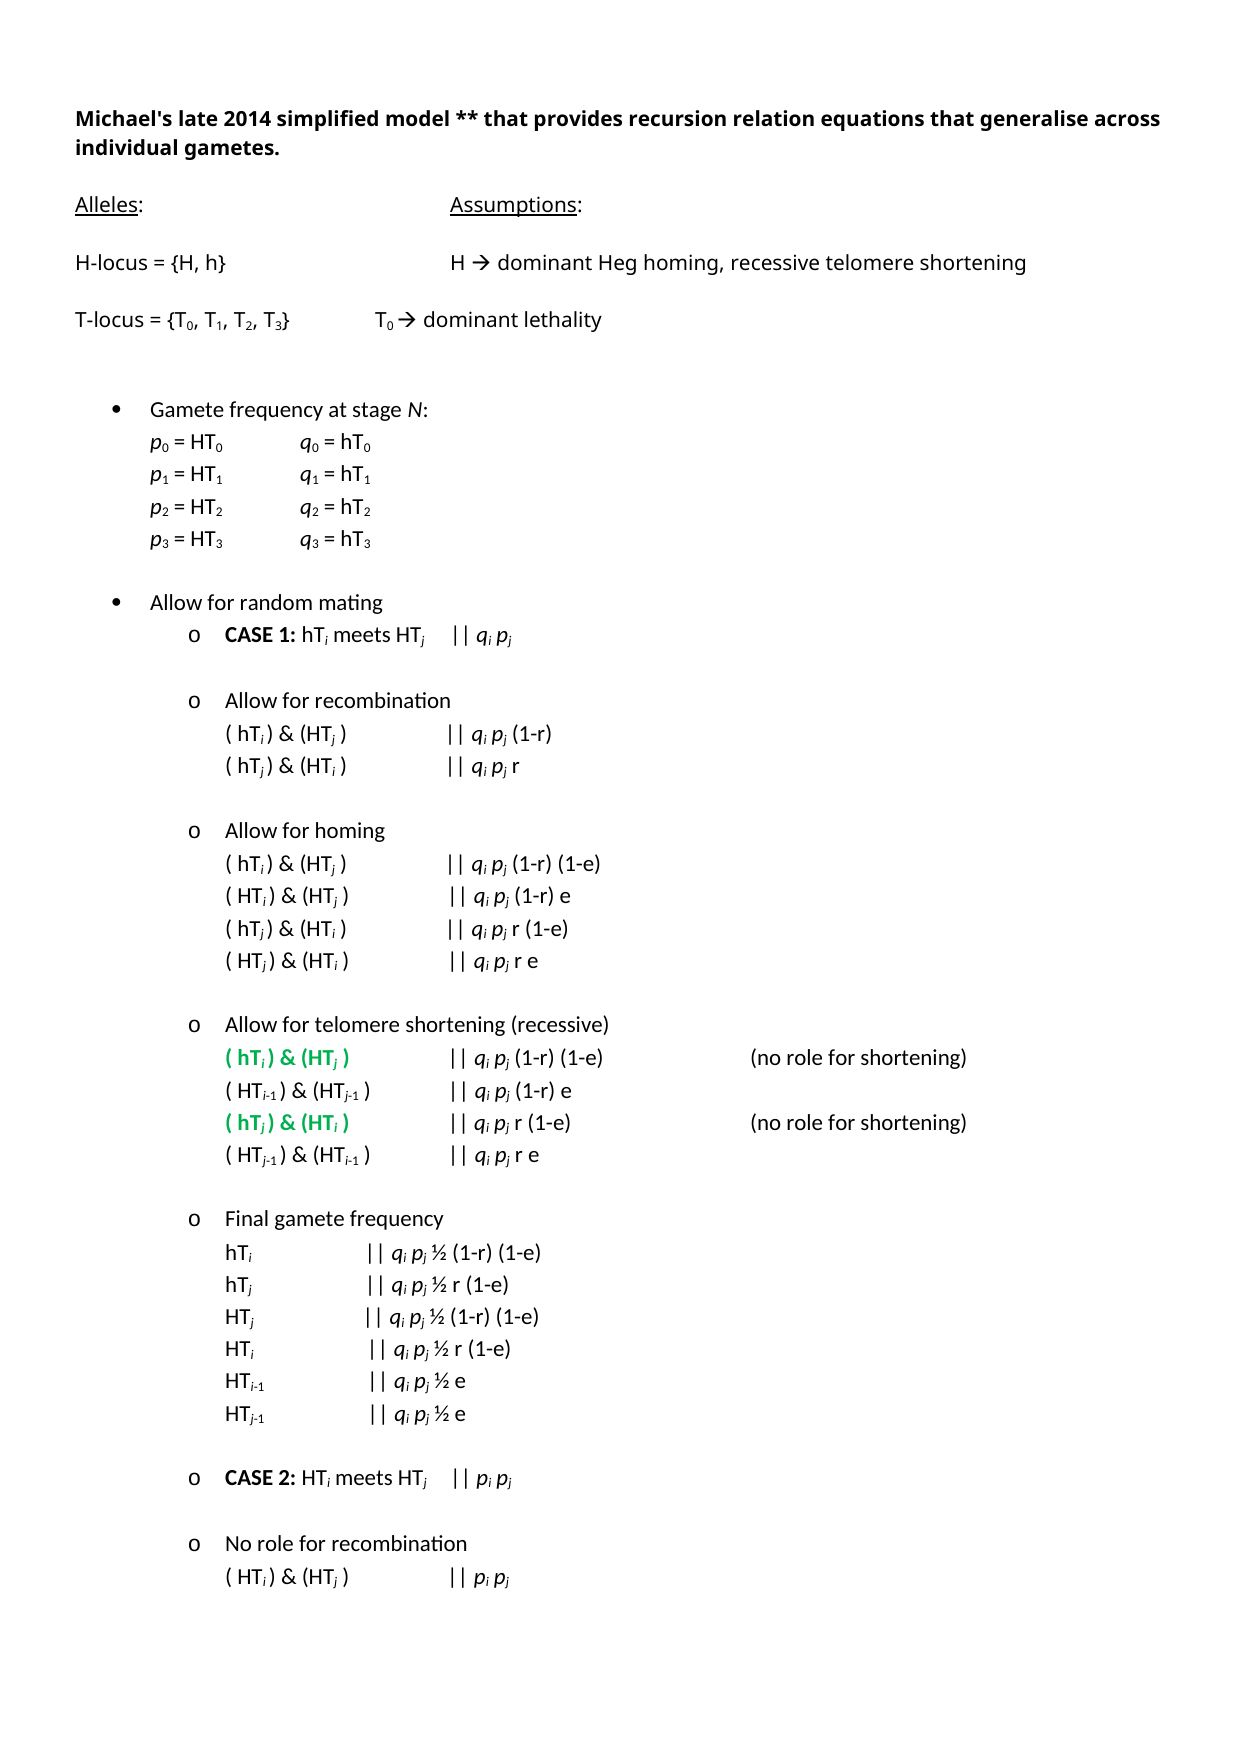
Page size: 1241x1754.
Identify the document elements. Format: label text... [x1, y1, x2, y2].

text Alleles: Assumptions: [75, 190, 1165, 219]
list CASE 2: HTi meets HTj || pi pj [187, 1463, 1165, 1524]
list Allow for random mating [112, 588, 1165, 616]
list Final gamete frequency hTi || qi pj ½ (1-r) (1-e) hTj || qi pj ½ r (1-e) HTj || qi pj ½ (1-r) (1-e) HTi || qi pj ½ r (1-e) HTi-1 || qi pj ½ e HTj-1 || qi pj ½ e [187, 1204, 1165, 1459]
text Michael's late 2014 simplified model ** that provides recursion relation equations that generalise across individual gametes. [75, 104, 1165, 161]
list p0 = HT0 q0 = hT0 p­1 = HT1 q1 = hT1 [150, 427, 1165, 488]
list Gamete frequency at stage N: [112, 395, 1165, 423]
list CASE 1: hTi meets HTj || qi pj [187, 621, 1165, 682]
list Allow for homing ( hTi ) & (HTj ) || qi pj (1-r) (1-e) ( HTi ) & (HTj ) || qi pj (1-r) e ( hTj ) & (HTi ) || qi pj r (1-e) ( HTj ) & (HTi ) || qi pj r e [187, 816, 1165, 1006]
list Allow for recombination ( hTi ) & (HTj ) || qi pj (1-r) ( hTj ) & (HTi ) || qi pj r [187, 686, 1165, 812]
text T-locus = {T0, T1, T2, T3} T0  dominant lethality [75, 305, 1165, 334]
list p3 = HT3 q3 = hT3 [150, 524, 1165, 552]
list Allow for telomere shortening (recessive) ( hTi ) & (HTj ) || qi pj (1-r) (1-e) (no role for shortening) ( HTi-1 ) & (HTj-1 ) || qi pj (1-r) e ( hTj ) & (HTi ) || qi pj r (1-e) (no role for shortening) ( HTj-1 ) & (HTi-1 ) || qi pj r e [187, 1010, 1165, 1200]
list p2 = HT2 q2 = hT2 [150, 492, 1165, 520]
text H-locus = {H, h} H  dominant Heg homing, recessive telomere shortening [75, 248, 1165, 276]
list No role for recombination ( HTi ) & (HTj ) || pi pj [187, 1529, 1165, 1622]
